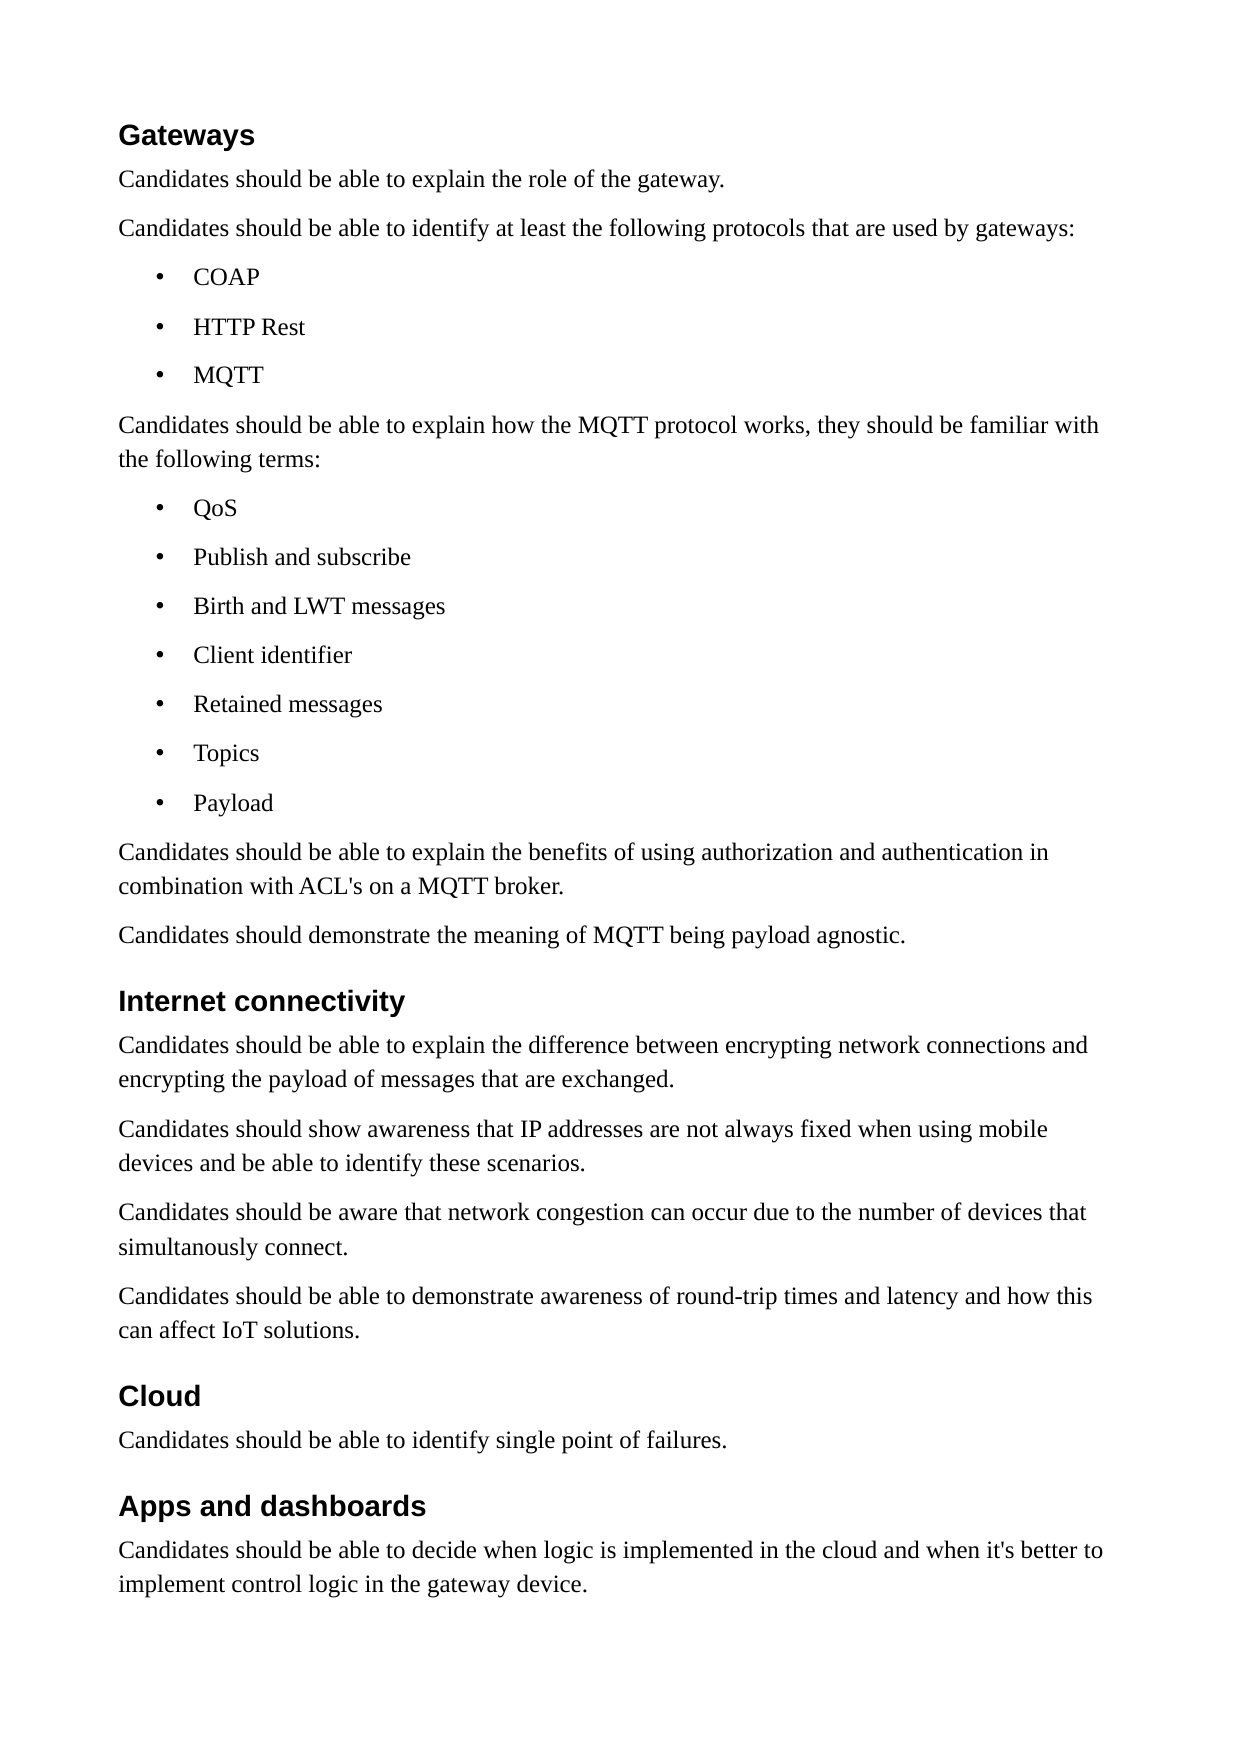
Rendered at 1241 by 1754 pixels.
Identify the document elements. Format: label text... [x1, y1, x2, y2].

list QoS [156, 493, 1122, 522]
subtitle Gateways [118, 118, 1122, 152]
list Retained messages [156, 689, 1122, 718]
text Candidates should show awareness that IP addresses are not always fixed when using mobile devices and be able to identify these scenarios. [118, 1114, 1122, 1177]
subtitle Cloud [118, 1379, 1122, 1413]
list Payload [156, 788, 1122, 816]
subtitle Internet connectivity [118, 984, 1122, 1018]
text Candidates should be able to identify at least the following protocols that are used by gateways: [118, 213, 1122, 242]
list HTTP Rest [156, 312, 1122, 340]
text Candidates should be able to explain the difference between encrypting network connections and encrypting the payload of messages that are exchanged. [118, 1030, 1122, 1093]
text Candidates should be able to decide when logic is implemented in the cloud and when it's better to implement control logic in the gateway device. [118, 1535, 1122, 1598]
list Birth and LWT messages [156, 591, 1122, 620]
subtitle Apps and dashboards [118, 1489, 1122, 1522]
list Topics [156, 738, 1122, 767]
text Candidates should be able to identify single point of failures. [118, 1425, 1122, 1454]
text Candidates should demonstrate the meaning of MQTT being payload agnostic. [118, 920, 1122, 949]
text Candidates should be aware that network congestion can occur due to the number of devices that simultanously connect. [118, 1197, 1122, 1260]
list MQTT [156, 361, 1122, 389]
text Candidates should be able to explain the role of the gateway. [118, 164, 1122, 193]
text Candidates should be able to explain the benefits of using authorization and authentication in combination with ACL's on a MQTT broker. [118, 837, 1122, 900]
list Client identifier [156, 640, 1122, 669]
list COAP [156, 262, 1122, 291]
text Candidates should be able to demonstrate awareness of round-trip times and latency and how this can affect IoT solutions. [118, 1281, 1122, 1344]
text Candidates should be able to explain how the MQTT protocol works, they should be familiar with the following terms: [118, 410, 1122, 473]
list Publish and subscribe [156, 542, 1122, 571]
